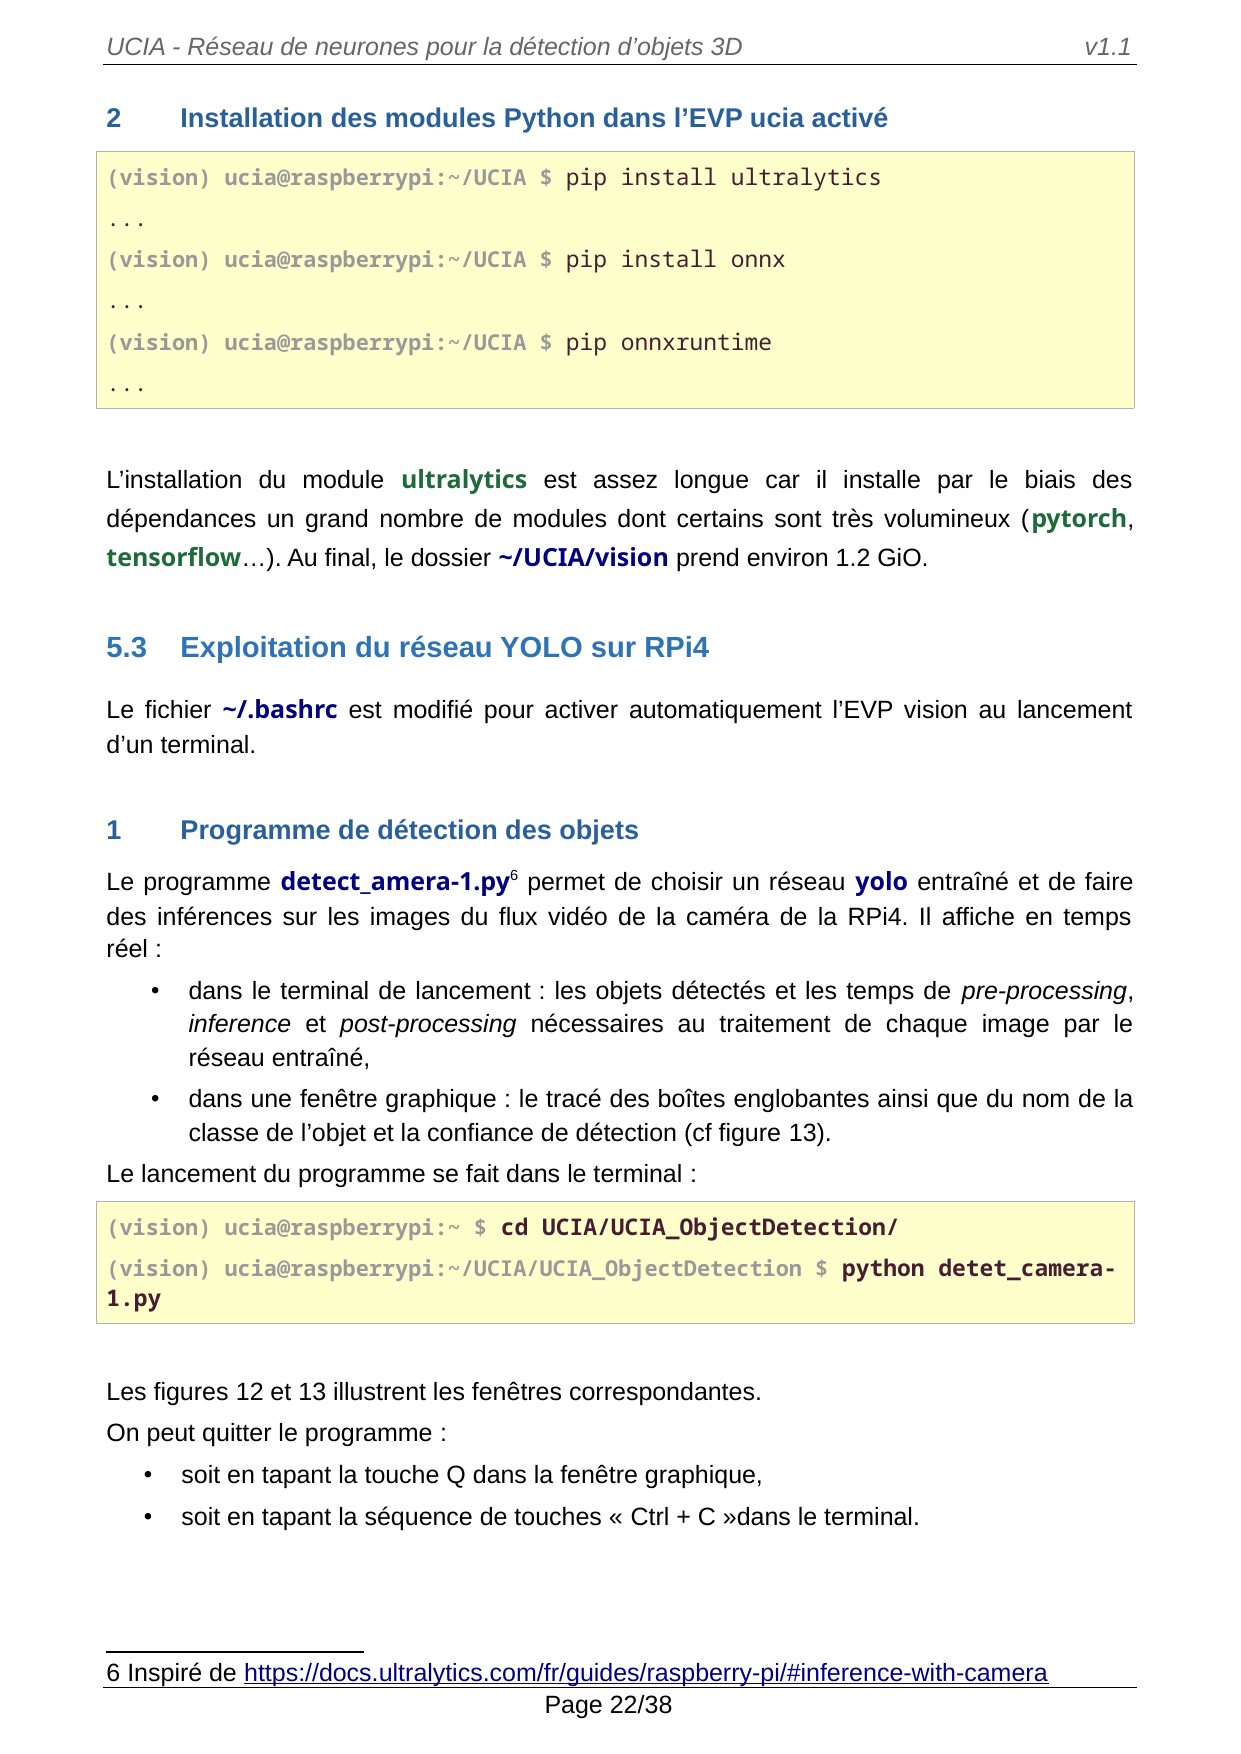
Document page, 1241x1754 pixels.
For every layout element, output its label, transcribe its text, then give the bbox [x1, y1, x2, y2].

text (vision) ucia@raspberrypi:~/UCIA/UCIA_ObjectDetection $ python detet_camera-1.py [97, 1242, 1134, 1323]
text (vision) ucia@raspberrypi:~/UCIA $ pip onnxruntime [97, 316, 1134, 356]
list dans une fenêtre graphique : le tracé des boîtes englobantes ainsi que du nom de la classe de l’objet et la confiance de détection (cf figure 13). [151, 1084, 1134, 1146]
text Inspiré de https://docs.ultralytics.com/fr/guides/raspberry-pi/#inference-with-camera [106, 1658, 1134, 1687]
list soit en tapant la séquence de touches « Ctrl + C »dans le terminal. [144, 1502, 1134, 1531]
subtitle Installation des modules Python dans l’EVP ucia activé [106, 102, 1134, 133]
subtitle Exploitation du réseau YOLO sur RPi4 [106, 630, 1134, 663]
list soit en tapant la touche Q dans la fenêtre graphique, [144, 1460, 1134, 1489]
text Le fichier ~/.bashrc est modifié pour activer automatiquement l’EVP vision au lancement d’un terminal. [106, 692, 1134, 759]
text Le programme detect_amera-1.py permet de choisir un réseau yolo entraîné et de faire des inférences sur les images du flux vidéo de la caméra de la RPi4. Il affiche en temps réel : [106, 863, 1134, 963]
list dans le terminal de lancement : les objets détectés et les temps de pre-processing, inference et post-processing nécessaires au traitement de chaque image par le réseau entraîné, [151, 976, 1134, 1071]
subtitle Programme de détection des objets [106, 814, 1134, 845]
text On peut quitter le programme : [106, 1418, 1134, 1447]
text Le lancement du programme se fait dans le terminal : [106, 1159, 1134, 1188]
text L’installation du module ultralytics est assez longue car il installe par le biais des dépendances un grand nombre de modules dont certains sont très volumineux (pytorch, tensorflow…). Au final, le dossier ~/UCIA/vision prend environ 1.2 GiO. [106, 462, 1134, 574]
text (vision) ucia@raspberrypi:~/UCIA $ pip install ultralytics [97, 152, 1134, 191]
text ... [97, 357, 1134, 408]
text ... [97, 192, 1134, 232]
text Les figures 12 et 13 illustrent les fenêtres correspondantes. [106, 1377, 1134, 1405]
text (vision) ucia@raspberrypi:~/UCIA $ pip install onnx [97, 233, 1134, 273]
text ... [97, 274, 1134, 315]
text (vision) ucia@raspberrypi:~ $ cd UCIA/UCIA_ObjectDetection/ [97, 1202, 1134, 1241]
